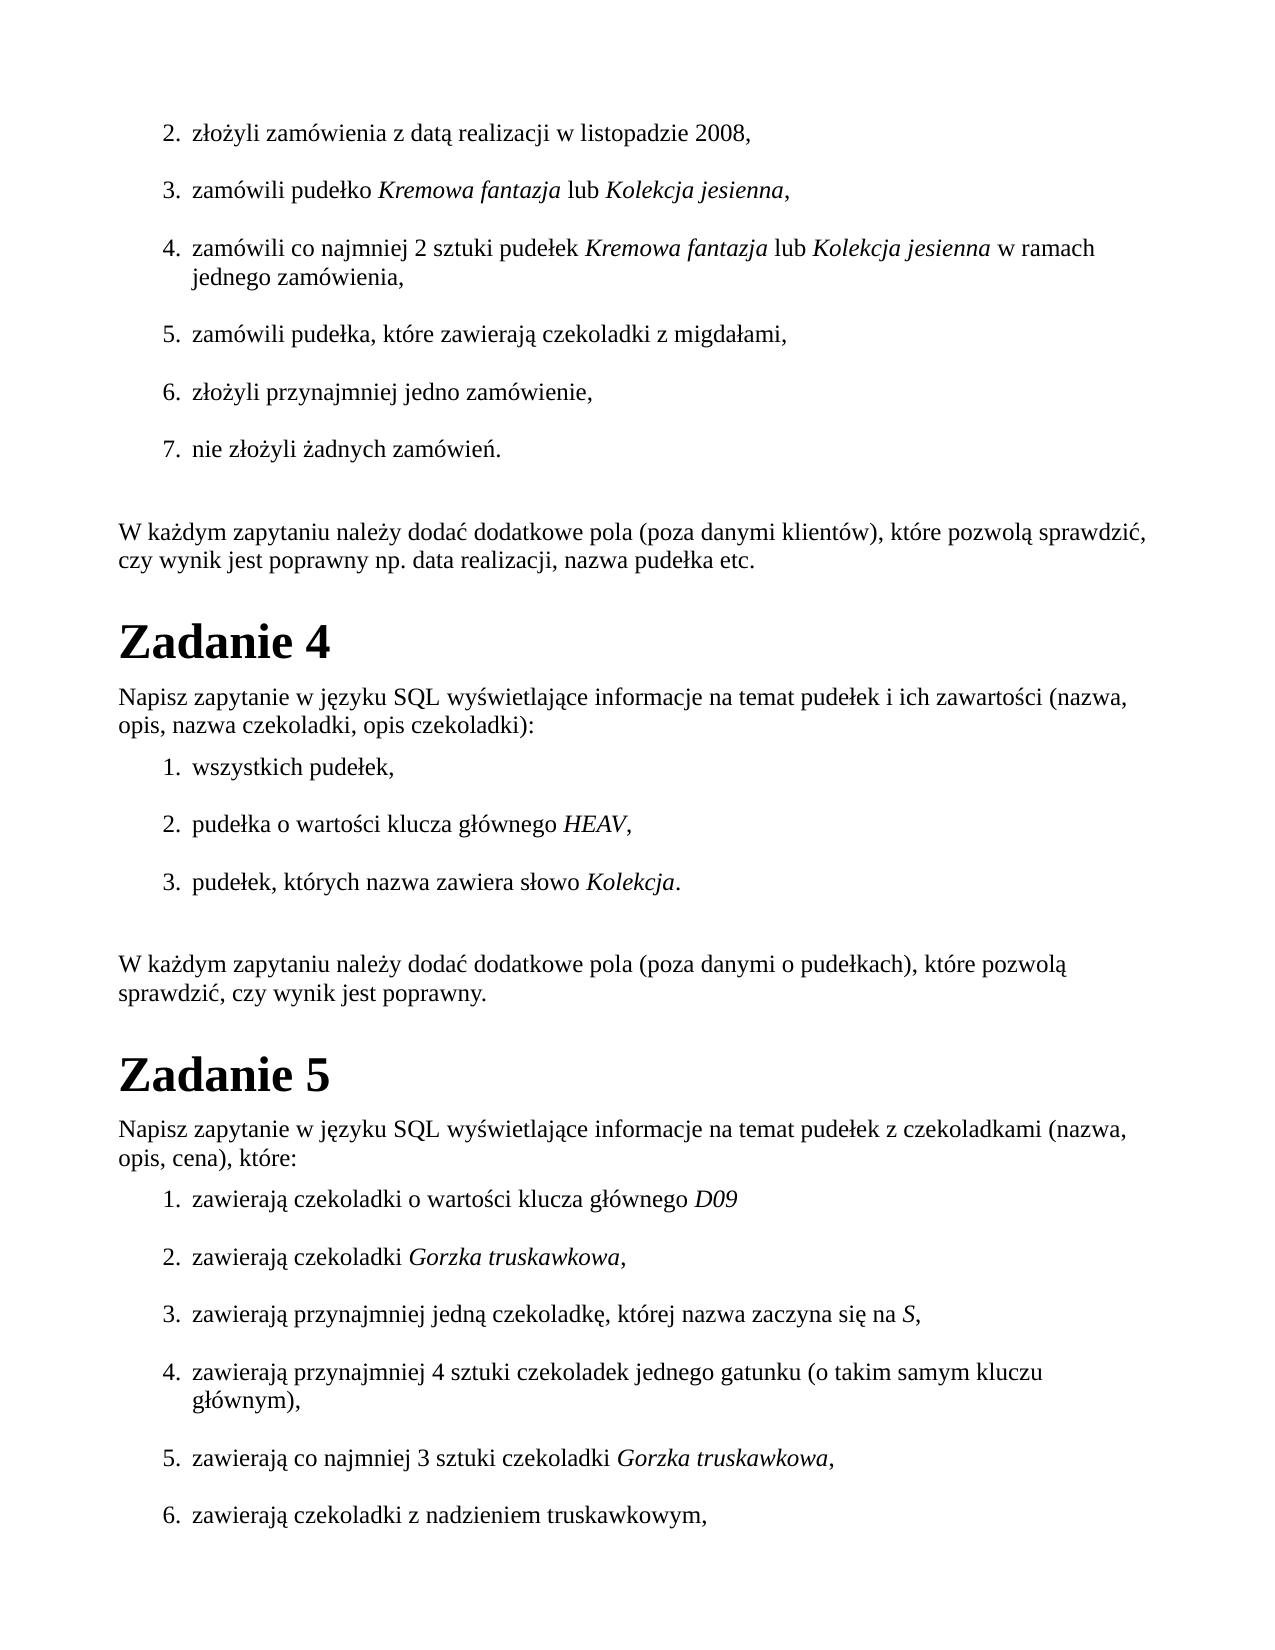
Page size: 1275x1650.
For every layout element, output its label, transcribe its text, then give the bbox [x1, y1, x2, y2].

subtitle Zadanie 5 [118, 1044, 1157, 1102]
list zawierają przynajmniej 4 sztuki czekoladek jednego gatunku (o takim samym kluczu głównym), [162, 1357, 1157, 1414]
subtitle Zadanie 4 [118, 612, 1157, 669]
text W każdym zapytaniu należy dodać dodatkowe pola (poza danymi klientów), które pozwolą sprawdzić, czy wynik jest poprawny np. data realizacji, nazwa pudełka etc. [118, 517, 1157, 574]
list złożyli przynajmniej jedno zamówienie, [162, 377, 1157, 406]
list zamówili pudełko Kremowa fantazja lub Kolekcja jesienna, [162, 176, 1157, 204]
text Napisz zapytanie w języku SQL wyświetlające informacje na temat pudełek i ich zawartości (nazwa, opis, nazwa czekoladki, opis czekoladki): [118, 682, 1157, 739]
list zawierają czekoladki Gorzka truskawkowa, [162, 1242, 1157, 1271]
list złożyli zamówienia z datą realizacji w listopadzie 2008, [162, 118, 1157, 147]
list zawierają co najmniej 3 sztuki czekoladki Gorzka truskawkowa, [162, 1443, 1157, 1472]
list zawierają przynajmniej jedną czekoladkę, której nazwa zaczyna się na S, [162, 1299, 1157, 1328]
list zamówili pudełka, które zawierają czekoladki z migdałami, [162, 319, 1157, 348]
list nie złożyli żadnych zamówień. [162, 434, 1157, 463]
list wszystkich pudełek, [162, 752, 1157, 781]
text Napisz zapytanie w języku SQL wyświetlające informacje na temat pudełek z czekoladkami (nazwa, opis, cena), które: [118, 1114, 1157, 1172]
list zawierają czekoladki o wartości klucza głównego D09 [162, 1184, 1157, 1213]
list zamówili co najmniej 2 sztuki pudełek Kremowa fantazja lub Kolekcja jesienna w ramach jednego zamówienia, [162, 233, 1157, 291]
list pudełka o wartości klucza głównego HEAV, [162, 809, 1157, 838]
list pudełek, których nazwa zawiera słowo Kolekcja. [162, 867, 1157, 896]
list zawierają czekoladki z nadzieniem truskawkowym, [162, 1501, 1157, 1529]
text W każdym zapytaniu należy dodać dodatkowe pola (poza danymi o pudełkach), które pozwolą sprawdzić, czy wynik jest poprawny. [118, 949, 1157, 1007]
